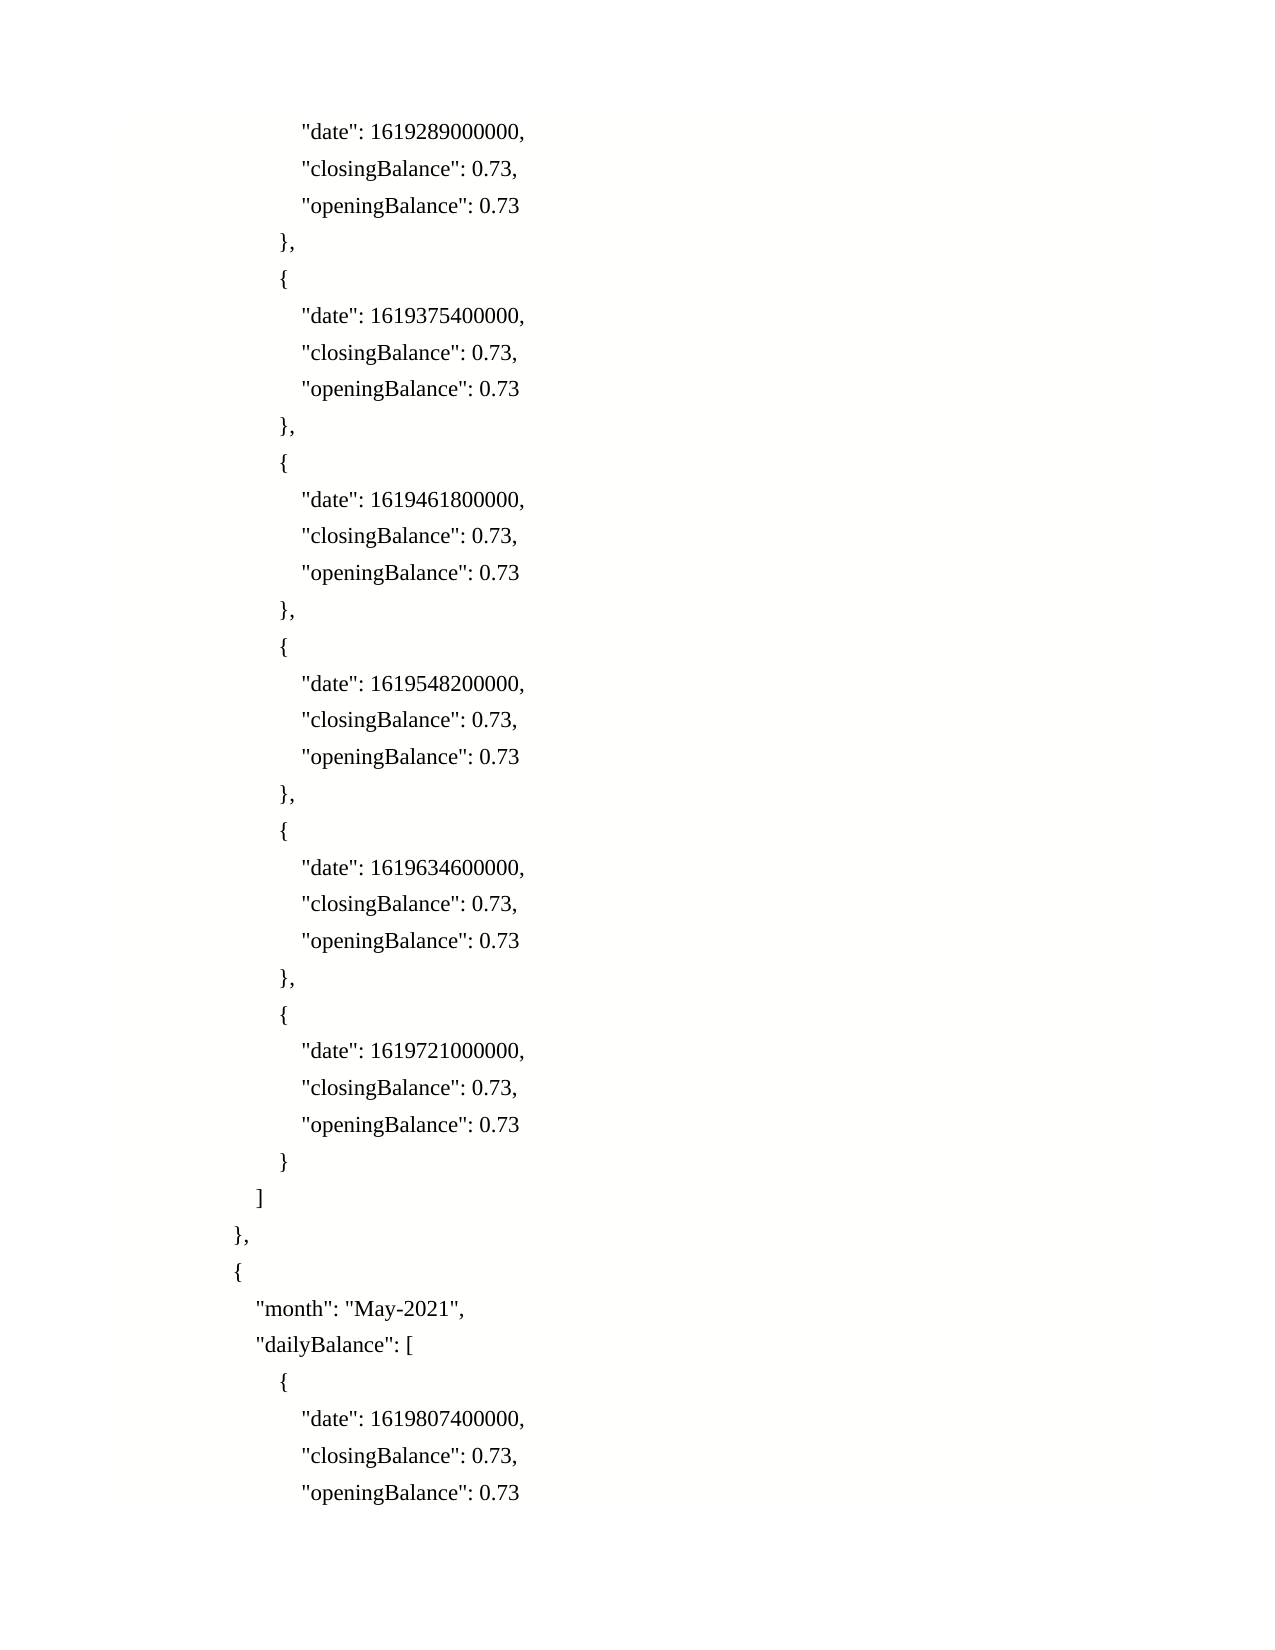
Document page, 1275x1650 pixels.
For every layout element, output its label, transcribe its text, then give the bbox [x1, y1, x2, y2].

text }, [118, 412, 1157, 439]
text "date": 1619721000000, [118, 1037, 1157, 1064]
text { [118, 265, 1157, 292]
text "closingBalance": 0.73, [118, 1442, 1157, 1468]
text "closingBalance": 0.73, [118, 155, 1157, 181]
text { [118, 1258, 1157, 1284]
text } [118, 1148, 1157, 1174]
text "date": 1619289000000, [118, 118, 1157, 144]
text "date": 1619548200000, [118, 670, 1157, 696]
text { [118, 449, 1157, 475]
text "openingBalance": 0.73 [118, 927, 1157, 953]
text "date": 1619634600000, [118, 853, 1157, 880]
text { [118, 817, 1157, 843]
text "closingBalance": 0.73, [118, 706, 1157, 733]
text ] [118, 1184, 1157, 1211]
text "openingBalance": 0.73 [118, 376, 1157, 402]
text }, [118, 228, 1157, 255]
text "closingBalance": 0.73, [118, 1074, 1157, 1101]
text "closingBalance": 0.73, [118, 890, 1157, 917]
text "openingBalance": 0.73 [118, 192, 1157, 218]
text "date": 1619807400000, [118, 1405, 1157, 1431]
text { [118, 1368, 1157, 1395]
text { [118, 1001, 1157, 1027]
text "month": "May-2021", [118, 1295, 1157, 1321]
text "openingBalance": 0.73 [118, 1111, 1157, 1137]
text "date": 1619461800000, [118, 486, 1157, 512]
text "closingBalance": 0.73, [118, 523, 1157, 549]
text "openingBalance": 0.73 [118, 1479, 1157, 1505]
text "date": 1619375400000, [118, 302, 1157, 328]
text "openingBalance": 0.73 [118, 559, 1157, 586]
text { [118, 633, 1157, 659]
text }, [118, 780, 1157, 806]
text }, [118, 596, 1157, 622]
text "dailyBalance": [ [118, 1332, 1157, 1358]
text "closingBalance": 0.73, [118, 339, 1157, 365]
text }, [118, 1221, 1157, 1248]
text "openingBalance": 0.73 [118, 743, 1157, 769]
text }, [118, 964, 1157, 990]
